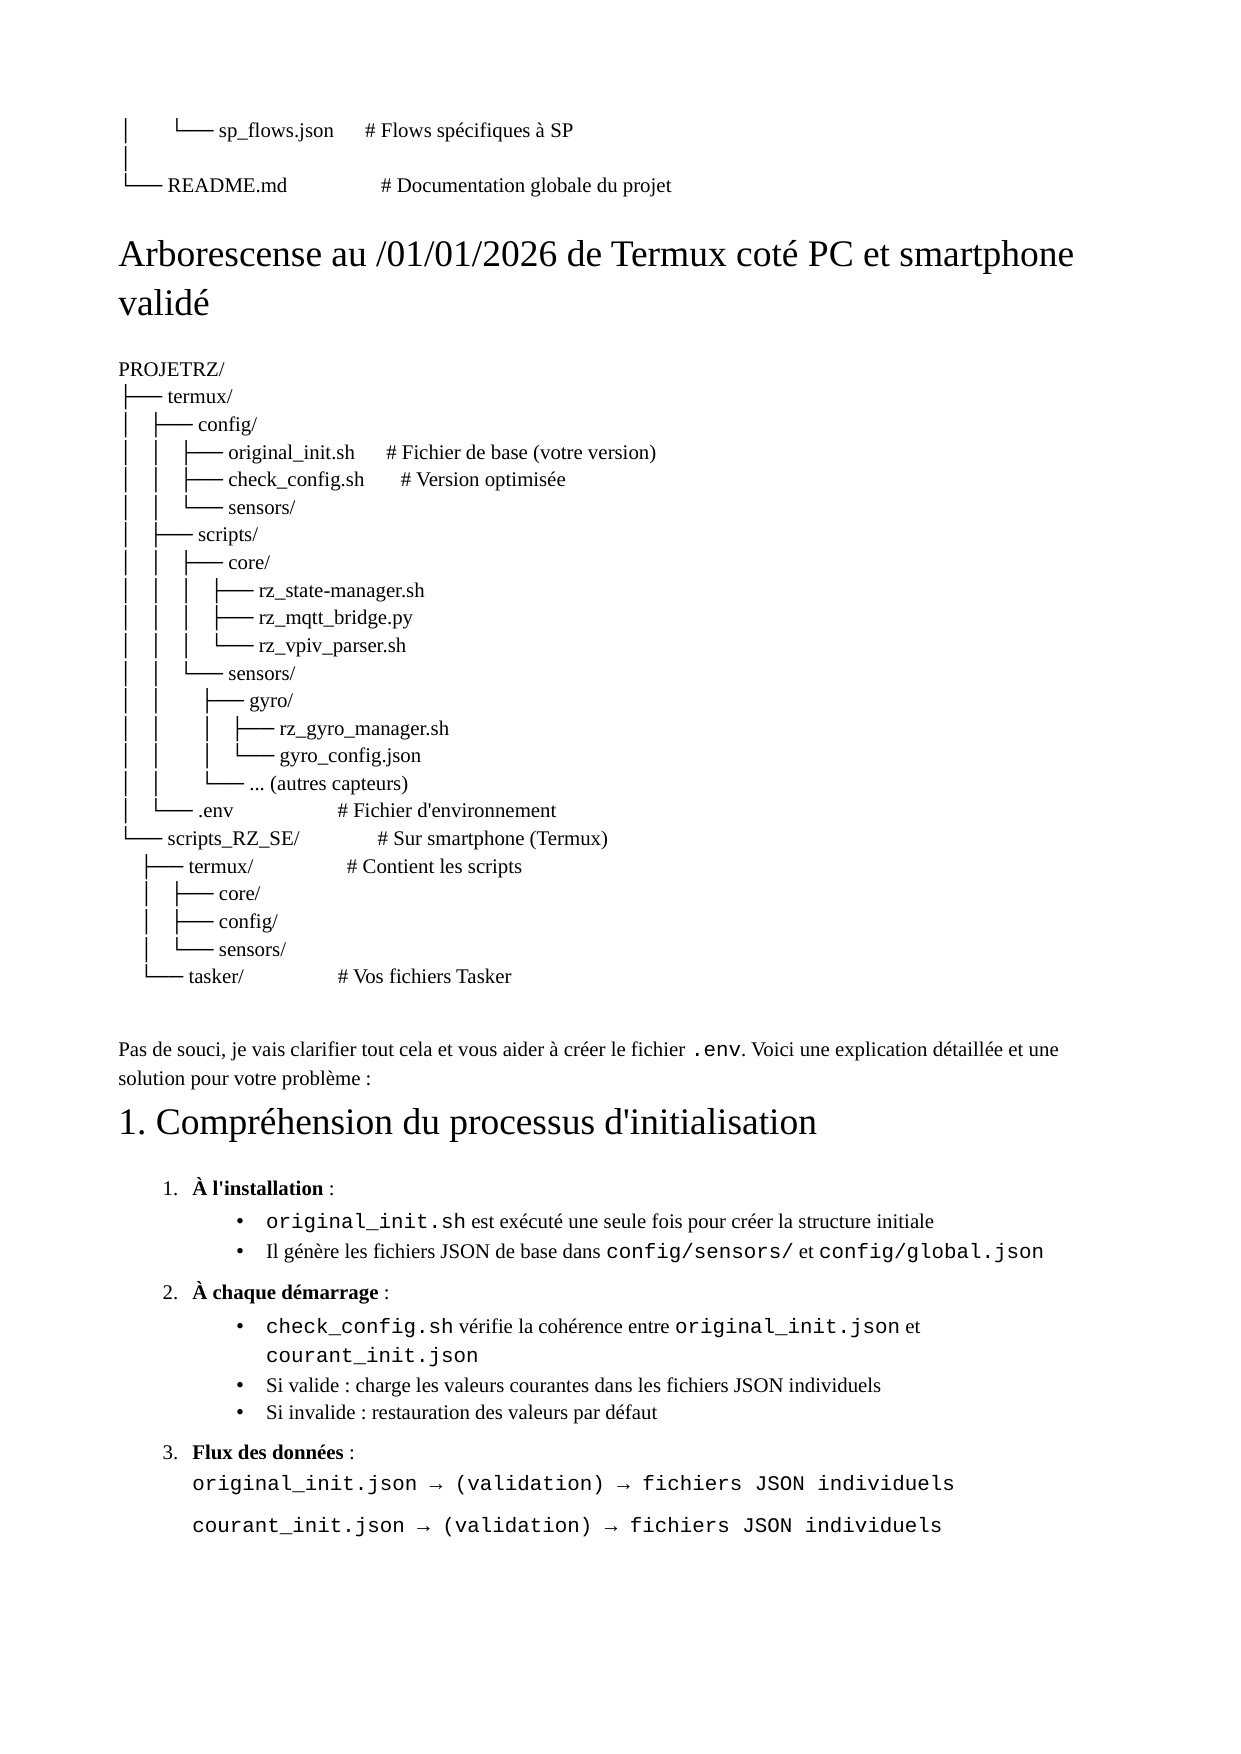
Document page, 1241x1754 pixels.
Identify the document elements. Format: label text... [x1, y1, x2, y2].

list original_init.sh est exécuté une seule fois pour créer la structure initiale [236, 1209, 1122, 1235]
text │ └── sp_flows.json # Flows spécifiques à SP │ └── README.md # Documentation globale du projet [118, 118, 1122, 225]
subtitle Arborescense au /01/01/2026 de Termux coté PC et smartphone validé [118, 231, 1122, 324]
list À l'installation : [162, 1176, 1122, 1200]
list original_init.json → (validation) → fichiers JSON individuels [162, 1473, 1122, 1497]
list courant_init.json → (validation) → fichiers JSON individuels [162, 1515, 1122, 1538]
text PROJETRZ/ ├── termux/ │ ├── config/ │ │ ├── original_init.sh # Fichier de base (votre version) │ │ ├── check_config.sh # Version optimisée │ │ └── sensors/ │ ├── scripts/ │ │ ├── core/ │ │ │ ├── rz_state-manager.sh │ │ │ ├── rz_mqtt_bridge.py │ │ │ └── rz_vpiv_parser.sh │ │ └── sensors/ │ │ ├── gyro/ │ │ │ ├── rz_gyro_manager.sh │ │ │ └── gyro_config.json │ │ └── ... (autres capteurs) │ └── .env # Fichier d'environnement └── scripts_RZ_SE/ # Sur smartphone (Termux) ├── termux/ # Contient les scripts │ ├── core/ │ ├── config/ │ └── sensors/ └── tasker/ # Vos fichiers Tasker [118, 357, 1122, 1016]
list Flux des données : [162, 1439, 1122, 1464]
list Si valide : charge les valeurs courantes dans les fichiers JSON individuels [236, 1373, 1122, 1397]
list Il génère les fichiers JSON de base dans config/sensors/ et config/global.json [236, 1239, 1122, 1264]
subtitle 1. Compréhension du processus d'initialisation [118, 1100, 1122, 1143]
text Pas de souci, je vais clarifier tout cela et vous aider à créer le fichier .env. Voici une explication détaillée et une solution pour votre problème : [118, 1037, 1122, 1090]
list Si invalide : restauration des valeurs par défaut [236, 1400, 1122, 1424]
list À chaque démarrage : [162, 1280, 1122, 1304]
list check_config.sh vérifie la cohérence entre original_init.json et courant_init.json [236, 1314, 1122, 1369]
